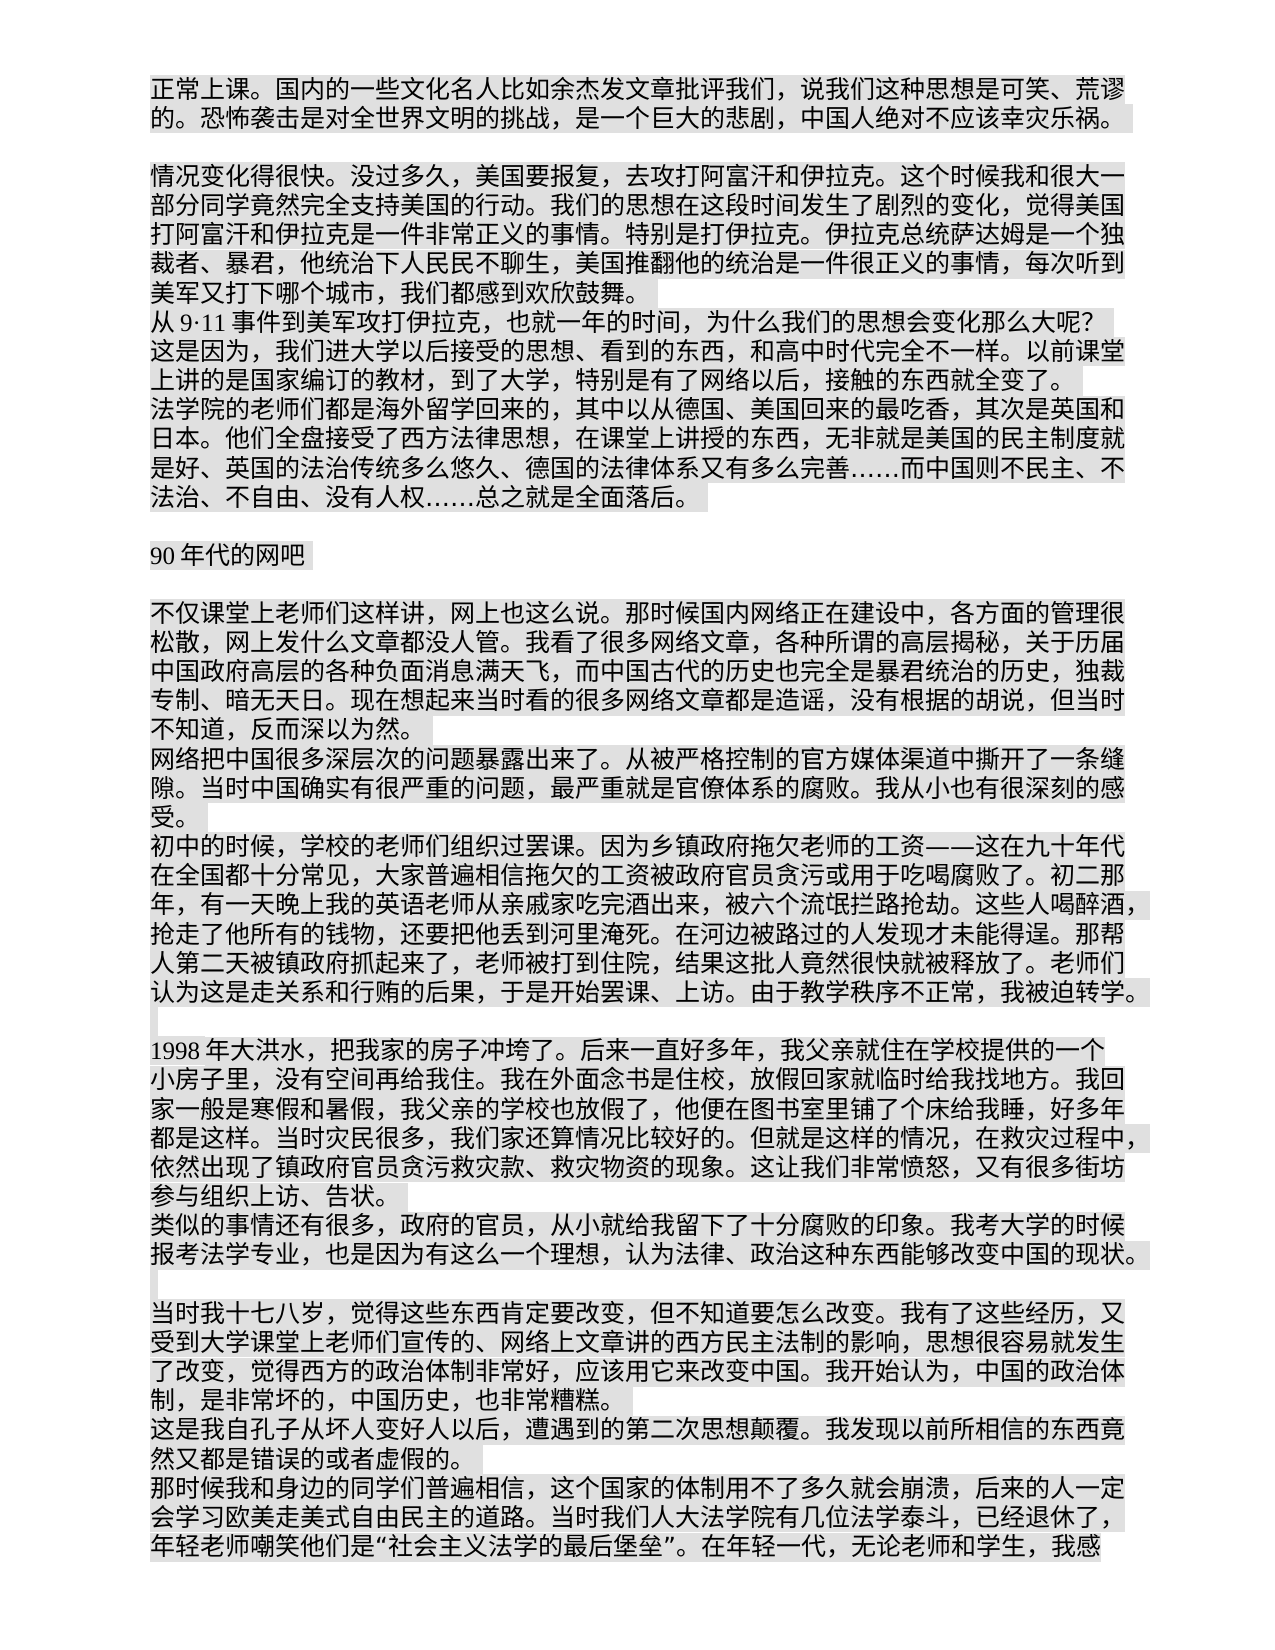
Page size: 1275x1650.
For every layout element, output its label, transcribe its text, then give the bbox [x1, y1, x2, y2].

text 文章很長，但鐵定值得一看，建議點進觀察者網站閱讀 http://www.guancha.cn/lixiaopeng/2017_08_23_424002_s.shtml ==== 【7月25日，《华尔街日报》网站头条刊发了一篇文章《New Challege to U.S Power: Chinese Exceptionalism》（对美国地位的挑战：中国的特色主义）》，里面提到对中国人民大学经济学博士李晓鹏的采访，观察者网也做了报道。 李晓鹏博士出生于重庆贫困地区，曾在哈佛和剑桥求学。作为80后，李博士这一代人和中国一起，经历了整个90年代波澜壮阔的改革和迷茫，也眼见着国家一步一步强盛，不断拥有更多国际话语权。正是这样的经历，让《华尔街日报》觉得他非常适合谈谈新一代中国年轻人对西方的看法。 文章发表后，产生了较大的影响。但《华尔街日报》的报道只选择了本次访谈的很少一部分内容，重点在于引起西方读者的兴趣，符合他们的口味，并未反映这次访谈的全貌。事后，我们找李博士谈了谈，听他讲述了自己思想转变的完整经历，或许可以由此更全面地认识和理解中国崛起之路。】 我叫李晓鹏，生于1982年，改革开放后四年，是比较早的一批“80后”。今年三十出头了。回顾这三十多年的生活，感觉自己非常幸运，可以在30年左右的时间里，体验到了人类社会两千多年的变迁——从原始的农耕社会到工业化社会，再到移动互联网和人工智能社会。这个过程让我对中国和外部世界的认识经历过很多次剧烈的冲击和变化。 我出生在中国最贫穷的地区之一：重庆（原属四川）和贵州的交界处。西南地区本来就是中国最穷的地区，我家在两省的边缘地区，就是穷上加穷。那个地方群山起伏、交通不便，土地贫瘠。父亲是乡里的数学老师，但是他的兄弟和父母都在农村种地。寒暑假和农忙的时候，我也会去农村做些农活。 当时学校还有专门的假期叫农忙假——每年稻谷播种和收割的时候放假一周，中小学的孩子们都回家去干农活。不然家长们会有意见，说读书耽误了农忙，就不让孩子来念书了。 农忙时候干的活儿，劳作方式跟两千年前没有多大的区别，犁田用牛、插秧用手，收割用镰刀、打谷用架子。 和现在孩子猎奇式的学农假期不同，那时候的农忙假是真的农忙 小镇（乡政府所在地）只有一条街，被称之为老街，都是一些老式的瓦房。街道大约只有五六米宽，但相当长，大约有一两公里，街旁边就是河，叫笋溪河。这条街的历史非常古老，应该有一千多年了。所有的老街坊都认识。尽管物质生活贫乏，但治安良好、没什么贫富差距，大家习惯了紧巴巴的小日子，生活还算悠然自得。 1998年，长江全流域发大水，笋溪河也一夜暴涨，把我家房子冲垮了。整条街被冲垮的房子不少。洪灾过后，乡政府趁机对街道进行修缮开发，搞旅游，号称“中山古镇”。去年（2015年）春节还上了新闻联播，被当成“青山绿水变金山银山”的典型案例，现在就更火了。 江津洪灾老照片 如今的中山古镇已经成了旅游胜地 我离开中山，是一级一级考试考出来的。当时还有一级行政区划叫做区，比乡高一级，比县低一级。1996年去区里面读初中，1997年到江津县城读高中。2000年从县里面考到了北京的中国人民大学。念完大学，在博士期间去英国剑桥大学做访学。后来又到美国哈佛做Research Fellow（大致可翻译为“研究员”）。现已回到国内，定居北京，以研究为业。 从中国最落后的地区，从两千年前的农业耕作式的生活方式，到大城市体验工业化社会的生活，又到英美感受西方现代化的生活，跟着大家一起，经历信息化、移动互联网的创新浪潮。人类从农耕时代走到今天，走了三千多年，我在这三十年里亲身体验了一遍，这是我的最幸运之处。 第一次思想颠覆：孔子到底是好人还是坏人 外部世界的快速变化，也急剧改变着我们的思想。我们这一代人对世界、对中国的看法经历了几次很大的变化。有的时候是完全颠倒过来：以前你认为正确的现在全部错了，以前你认为是错的现在全部正确了。而且更神奇的是：还可能再颠倒一次。 我出生的时候文化大革命已经结束五六年了。但文革的影响依然存在。文化大革命时期的宣传材料和图书，很多家庭还保存着。小时候去小伙伴家里玩，从他家床下的纸箱子里翻一些小人书，大部分都是文革期间出版的。其中我印象最深刻的是一套批判孔子的书。 文革批孔，砸烂孔庙牌匾 近年来有关《孔子》的影视作品也越来越多 文化大革命有一段时间批判孔子，把孔子说成是很坏的一个人，是奴隶主阶级的反动文人，成天就想复辟奴隶制度，反对社会进步，主张坚决镇压奴隶们的反抗。我不知道文革是什么，但小人书上的东西看得懂。小孩没有分辨能力，以为书上说的就是对的，认为孔子就是一个大坏蛋，而崇拜书里面跟孔子斗争的奴隶起义英雄。 过了几年，中央电视台播了一个纪录片，就叫《孔子》。那时候我家还没有电视机，对门买了，黑白的，只能收到中央一台，而且只有晚上才有信号，周围的街坊们晚上都跑到对门去看《孔子》。我看得半懂不懂的，但印象很深刻，因为前后对比太强烈了。这个纪录片竟然说孔子是一个伟人！是伟大的教育家，中国历史上的伟人，做出了很大的贡献！而且电视里面还告诉我们全世界有两百多个国家都有孔子像。 这是我第一次世界观的颠覆。第一次发现，原来这个世界对同一个人竟然可以有两种截然相反的评价。以前书上说他是坏人，坏透了。现在中央电视台里面又说他是好人，而且还是一个很伟大的人物。怎么会这样？好坏可以这样颠倒吗？ 后来我上了小学、初中，接受了改革开放的标准化教育，文革的影响慢慢褪去。政治课本上说，党领导人民推翻了三座大山、建立了新中国。但是，党在文革时期犯过很严重的错误，毛泽东同志对此负有不可推卸的责任，他的过错和功劳要三七开。经过改革开放，把文革的错误路线纠正过来了，坚持四项基本原则，以经济建设为中心，国家这才走上了正确的发展道路。对孔子的批判是“文革”时期极左路线的产物。这些，我全都相信了，不再对孔子是一个伟大的思想家、教育家有任何疑问，对毛的看法也与官方一致。 ——不过，家里的长辈们对毛的评价比课本上的还要更高一些。我的父母都来自于贫苦农民家庭，非常敬仰毛泽东。身边的长辈们也几乎都是如此。我还在读初中的时候，爸爸就给我买了一套四卷《毛泽东选集》给我看。我把这四卷翻得烂熟。不过我印象中家里从未挂过毛主席像，而且我们家三代人包括我在内，都不是党员。长辈们对毛的敬仰完全是出于一种朴素的感谢，感谢他让穷苦百姓过上了和平稳定、有尊严、能温饱的生活，而不是出于什么政治立场。 在信息闭塞的小山村，对中国和世界的差距，我并不了解。在读大学以前，我从未离开过重庆，重庆市的市区也只去过那么三四次。政治课本上告诉我们，西方的资本主义制度是腐朽的、反动的、剥削劳动人民。我对此深信不疑。 中学时期，我努力的学习中国政治和中国革命史，崇拜毛泽东、周恩来、邓小平这一些政治领袖。高考的时候，我的政治科目成绩是重庆市第一名。 粮票 我家的生活水平在改革开放以后提高很快。小学的时候还有粮票——每个人每个月吃多少斤大米都要根据粮票配额供应。在配额内，国家统购统销，价格比较便宜，超过配额的部分则花钱也买不到。一个青少年男子的配额是最高的，一个月可以吃32斤粮。我对这个数字印象深刻，每天都盼望着长大，盼望着到了中学以后就可以一个月吃32斤大米了。但等我真的上了中学，粮票制度就废除了。 粮食放开以后，镇上也通自来水了。以前是自己去河里挑水，家里有个大水缸，慢慢镇上开始修自来水管了，一家一户铺进来。 后来政府又投资建了电视转播站，买了卫星信号接收器，给家家户户接入有线电视。我们家也买了一台很小的黑白电视机，可以看见中央一台和二台。1992年，邓小平南巡讲话以后，经济更好了。之后，我们家就买了一个长虹的彩色电视机。家家户户生活的改善很明显，吃的、穿的、用的都有提高。 到乡里的公路很早以前就有，但往农村延伸是在七八十年代。公路修好之后，随着政策放宽，有很多做小买卖的生意人开始跑货物贩运。当时有中山、太和、常乐三个乡镇，大家约定中山三六九赶集，常乐二四八，太和一五七。每三天轮换一次，逢十就都休息。到了赶集这天，周围乡镇所有的人都来这里买东西，小商贩在街上摆摊，各种花色的衣服布料最受欢迎，商品经济日渐繁荣。 第二次思想颠覆：我们普遍相信中国会崩溃 等我1997年到县城读高中以后，和中国以外的事物有了第一次亲密接触。外国的商品开始在县城里出现了，但是很贵。比如电池，国产的电池比较便宜，一块钱一对，而日本产的金霸王电池，十块钱一对，特别特别贵。但使用的时间很长，品质可靠。我们用来练习英语听力的随身听和磁带机，日本索尼的价钱是国产的好多倍。运动鞋，美国的阿迪达斯和耐克，也比国产品牌贵很多。这些外国货，只有家里很有钱的同学才买得起，可以在同学们面前炫耀。西方商品已经进入我们的生活，足以让处在偏远地区县城的我也感受到西方和中国的差距。 这段时期我在思想上受中国特色社会主义教育，没有太大的变化。对我思想刺激比较大的是1999年美国轰炸南联盟大使馆这个事。以前教科书上宣传美国是资本主义帝国主义的头子，大家都觉得美国很坏，但到底怎么个坏法，没有感觉。直到1999年，美国人在轰炸南联盟的战争中，用导弹攻击了中国驻南联盟大使馆，炸死了我们的外交人员，我们才第一次强烈的感受到来自美国的敌意和对国家的威胁。 当时的中国民众群情激奋抗议美国轰炸行为 那一年我17岁，和几个同学印发了一批传单到街上散发。传单上没什么特别的内容，无非就是把新闻报道重复一遍，并表示强烈抗议。我们在通过这种方法来表达愤怒。我们从小接受的历史教育，中国近代以来就不断地遭到西方列强入侵。但那都是历史，这是第一次在现实中感受到国家被欺凌侵略。这种愤怒的感觉是很强烈的，我们不能容忍中华民族再次受到这样的侮辱。 一年后，我抱着这样一种感情到北京开始念大学。 刚进校的时候宿舍没有网络，上个网得跑到校外的网吧去。大一下学期，学校开始在学生宿舍里铺设网线。我在2001年上半年，跟寝室另一个同学凑钱合伙买了一台电脑，是一个台式机，放在寝室上网。 没过多久，9·11事件发生了，美国的世贸双塔遭遇恐怖袭击，大楼倒塌、死亡上万人。当时，包括我在内，全班同学听到这个消息都非常高兴，欢呼雀跃——太好了，美国终于被人教训了！ 此时距离美国袭击中国南联盟大使馆才两年。我们都觉得美国非常可恨，但是也已经知道它很强大，拿它没什么办法。看到它的大楼被飞机撞塌、死了那么多人，而且还都是精英分子，觉得非常开心。 9·11事件不仅是美国的转折点，也是世界的转折点 第二天上课，同学们都无心听课，觉得应该放假庆祝。学校和官方没有任何表态，还是要正常上课。国内的一些文化名人比如余杰发文章批评我们，说我们这种思想是可笑、荒谬的。恐怖袭击是对全世界文明的挑战，是一个巨大的悲剧，中国人绝对不应该幸灾乐祸。 情况变化得很快。没过多久，美国要报复，去攻打阿富汗和伊拉克。这个时候我和很大一部分同学竟然完全支持美国的行动。我们的思想在这段时间发生了剧烈的变化，觉得美国打阿富汗和伊拉克是一件非常正义的事情。特别是打伊拉克。伊拉克总统萨达姆是一个独裁者、暴君，他统治下人民民不聊生，美国推翻他的统治是一件很正义的事情，每次听到美军又打下哪个城市，我们都感到欢欣鼓舞。 从9·11事件到美军攻打伊拉克，也就一年的时间，为什么我们的思想会变化那么大呢？ 这是因为，我们进大学以后接受的思想、看到的东西，和高中时代完全不一样。以前课堂上讲的是国家编订的教材，到了大学，特别是有了网络以后，接触的东西就全变了。 法学院的老师们都是海外留学回来的，其中以从德国、美国回来的最吃香，其次是英国和日本。他们全盘接受了西方法律思想，在课堂上讲授的东西，无非就是美国的民主制度就是好、英国的法治传统多么悠久、德国的法律体系又有多么完善……而中国则不民主、不法治、不自由、没有人权……总之就是全面落后。 90年代的网吧 不仅课堂上老师们这样讲，网上也这么说。那时候国内网络正在建设中，各方面的管理很松散，网上发什么文章都没人管。我看了很多网络文章，各种所谓的高层揭秘，关于历届中国政府高层的各种负面消息满天飞，而中国古代的历史也完全是暴君统治的历史，独裁专制、暗无天日。现在想起来当时看的很多网络文章都是造谣，没有根据的胡说，但当时不知道，反而深以为然。 网络把中国很多深层次的问题暴露出来了。从被严格控制的官方媒体渠道中撕开了一条缝隙。当时中国确实有很严重的问题，最严重就是官僚体系的腐败。我从小也有很深刻的感受。 初中的时候，学校的老师们组织过罢课。因为乡镇政府拖欠老师的工资——这在九十年代在全国都十分常见，大家普遍相信拖欠的工资被政府官员贪污或用于吃喝腐败了。初二那年，有一天晚上我的英语老师从亲戚家吃完酒出来，被六个流氓拦路抢劫。这些人喝醉酒，抢走了他所有的钱物，还要把他丢到河里淹死。在河边被路过的人发现才未能得逞。那帮人第二天被镇政府抓起来了，老师被打到住院，结果这批人竟然很快就被释放了。老师们认为这是走关系和行贿的后果，于是开始罢课、上访。由于教学秩序不正常，我被迫转学。 1998年大洪水，把我家的房子冲垮了。后来一直好多年，我父亲就住在学校提供的一个小房子里，没有空间再给我住。我在外面念书是住校，放假回家就临时给我找地方。我回家一般是寒假和暑假，我父亲的学校也放假了，他便在图书室里铺了个床给我睡，好多年都是这样。当时灾民很多，我们家还算情况比较好的。但就是这样的情况，在救灾过程中，依然出现了镇政府官员贪污救灾款、救灾物资的现象。这让我们非常愤怒，又有很多街坊参与组织上访、告状。 类似的事情还有很多，政府的官员，从小就给我留下了十分腐败的印象。我考大学的时候报考法学专业，也是因为有这么一个理想，认为法律、政治这种东西能够改变中国的现状。 当时我十七八岁，觉得这些东西肯定要改变，但不知道要怎么改变。我有了这些经历，又受到大学课堂上老师们宣传的、网络上文章讲的西方民主法制的影响，思想很容易就发生了改变，觉得西方的政治体制非常好，应该用它来改变中国。我开始认为，中国的政治体制，是非常坏的，中国历史，也非常糟糕。 这是我自孔子从坏人变好人以后，遭遇到的第二次思想颠覆。我发现以前所相信的东西竟然又都是错误的或者虚假的。 那时候我和身边的同学们普遍相信，这个国家的体制用不了多久就会崩溃，后来的人一定会学习欧美走美式自由民主的道路。当时我们人大法学院有几位法学泰斗，已经退休了，年轻老师嘲笑他们是“社会主义法学的最后堡垒”。在年轻一代，无论老师和学生，我感觉已经没人再相信什么“社会主义法学”了。大家全都是学的西方那一套东西。 市场上类似的书也很多，我印象很深的是一套在美国生活的华人写的介绍美国制度的书，叫《近距离看美国》。其中有一本叫做“总统是靠不住”的，讲的是尼克松的水门事件。这个事情在中国看起来令人觉得不可思议：一个总统犯了窃听政治对手的错误，这看起来并不是什么大不了的事情。但美国的体制通过一套一套的程序，居然就让他下台了。在这过程中，他试图让司法部长干预调查，但是在制度面前败下阵来。 尼克松因水门事件下台，这在当时的中国看来是不可思议的事情 难道中国不也应该有这样的制度吗？我看到有很多中国的官员犯的错误严重的多，却依然可以在自己的位置上高枕无忧，这显然是应该改变的。 大学四年，我花了很多的时间，在图书馆里阅读了很多西方的社会、经济学、法学名著。我想要深入的了解西方的政治经济体系，将来可能对中国的改革有好处。都是那些很传统的启蒙思想家写的西方经典，比如孟德斯鸠《论法的精神》，卢梭《论人类社会不平等的起源》，此外看了很多关于美国宪法的书，诸如美国制宪历程、美国著名的宪法案例集等等。 看书、上网、听课，从各个角度我得到的信息都是一样的：中国落后了，西方才是人类文明的灯塔，我们应该努力让中国变成西方的样子。像张维迎、茅于轼这些媒体上经常出现的鼓吹中国只有走西方自由民主道路的“舆论领袖”，被我们视为先知和英雄。 2003年，发生了一件轰动一时的大事。一个叫孙志刚的年轻人在广东被城管抓起来打死了。当时中国有收容遣返制度：如果到北京、深圳、广州这种大城市而没有合法居住证明的，可能会被城管、警察抓起来遣返回老家。在这个过程中，被遣返者的人身自由会遭到限制，中间就可能被监管人员敲诈勒索或者虐待。 在有一次班会课上，班主任老师跟我们讲，说学校来了一个新老师，手续还没有办好，突然间这个人就消失了。学校四处打听，才得知是因为出门逛街遇到警察查证件，被当成无业流民收容，送到昌平去筛沙子了——也就是先在京郊地区强制劳动一段时间，把回家的火车票钱挣出来，再遣返回到老家去。后来学校派人去给接出来了。 在强制收容遣返过程中，出现人员意外死亡的情况应该并不少见。但孙志刚事件能影响这么大，主要还是因为他是一个刚毕业的大学生，容易引起大学生这个群体的共鸣——谁也不想以后出来工作会莫名其妙被人抓起来打死。这个时候中国重点高校几乎全部铺通了网线，大学生们都可以在宿舍自由的上网，高校的网络群体出现了，网络舆论爆发的条件已经成熟。 孙志刚死亡事件爆出来之后，有记者去深入调查了这个事情，文章便在网络上迅速的传播，大家非常愤怒，人大法学院几个博士还签名上书，要求彻查这个事情。我们在网络上不停的呼吁、抗议，甚至还商议组织在某一天在北京、上海、广州、深圳示威。活动最后没有组织起来。但是已经造成了很大的舆论压力，惊动了中央高层。最后这件事情得到了比较妥善的解决：两个主犯被判处了死刑，还有几个从犯被判处了无期徒刑，判的非常重。很快，政府宣布废除收容遣返条例，对无业游民从强制收容遣返改为非强迫性的救助。 孙志刚事件后，收容遣送制度被废除 孙志刚事件可能是中国进入网络社会的一个标志性事件。网络言论并不限于为孙志刚伸冤，而是纷纷指向整个国家体制。这种言论在网上影响力之大、传播范围之广泛，说明在会上网的大学生群体中间，已经有了一定的共识：中国的政治制度一定要做某些彻底的改变。大家普遍认为西方世界非常美好，中国的制度则应该学习西方。普遍的说法是，等改革开放以后的新一代年轻人成长起来，中国就一定会全面学习西方。 这种思想一直持续到2008年我出国以前。 第三次思想颠覆：中国确实有很多很厉害的地方 出国以前，我逐步也意识到中国变得越来越强大，而并非网上有些文章讲的那么一无是处。随着中国经济持续高速增长，网络上、课堂上、社会上有关中国前途的争议越来越激烈，并不再是那么一边倒了。2004年，我的一个讲经济的老师，在课上给我们说：他们去美国、英国玩，从国外买东西带回国内，打开包装发现尽然都是made in china。这种情况已非常普遍。听到这种事情，很难不对中国产生一种自豪感。 中国成为“世界工厂”这个词已经流行起来，在报刊杂志上频繁出现了。我们知道工业革命之后，英国是世界上最强大的国家，是老牌世界工厂。现在中国也成为了世界工厂，这似乎很是一件了不起的事才对。但也有一种声音说，中国制造是低端制造，而且是以牺牲底层劳动者的健康和生态环境为代价换来的，发展模式不可持续，真正高端的东西还是在发达国家。 2007年的时候我和一个同学辩论。他认为中国快完蛋了，粗放的经济增长已经耗尽了这个国家的自然资源和劳动力资源。我认为中国经济仍然会高速发展，并不会崩溃，中国有足够的时间在经济正常发展的过程中逐步推动政治体制改革，最终走上西方自由民主道路。他举了很多例子，说中国的高端产业跟世界先进水平还差的很远，根本没有希望追上。 当时我觉得，这个东西可以一步一步来的。我们二十年前什么状态，现在是什么状态？中国的产业链虽然低端，但薄利多销，挣的钱也不少。只要有钱，高端的产品我们可以投入研发、可以收购、可以招聘外国的高级人才。总之，只要经济发展起来，这些差距都是可以追上来的。我当时已经有这种思想了，觉得中国在经济上可以变得强大，但这样的想法还不足以改变我对东西方政治体制的认识。 另一件促使我思想转变的大事情是美国2007年爆发次贷金融危机。我喜欢上网看《经济学人》网站上的文章，2007年以前的《经济学人》，总说中国这不好、那不好，都是问题。但是美国金融危机爆发以后，《经济学人》上集中发了很多文章，说美国出现了这么严重的问题，中国却还在高速增长，这是西方世界始料不及的。很明显能感觉到，西方世界已经有很大一部分人认为中国崛起是一个不可阻挡的事情。特别是2008年中国奥运会，让西方对中国刮目相看。但也有一些舆论领袖认为，政府花大量的钱，建了很多豪华的体育场馆，是一种可怕的浪费，就是为了一个面子工程，奥运一过，这些提前透支的财富会让国家经济陷入萧条。 奥运会过后，我就去了剑桥。剑桥是一个很古老、很漂亮的地方，我以前没有在那么漂亮的地方学习和生活。我是抱着朝圣的心态去的，那地方对读书人而言确实是一个圣地。在剑桥的生活很愉快，但也让我观察到了西方社会存在的问题。 跟国内一个很直接的对比就是银行系统。到了剑桥第一件事情是要办一张银行卡，首先没有排号机。中国任何银行都有排号机，而在英国的银行只能人工排队，效率很慢。在银行窗口提交了所有证件、办完所有手续以后，还需要至少等七个工作日，银行会把卡寄到我的地址去。我觉得很惊讶，在中国办一张银行卡是一件很简单的事情，直接有办卡机、身份证一扫就可以打出来。我很震惊：为什么西方发达国家效率低到这种程度？ 我去坐伦敦的地铁，比北京的更破，价格却是北京地铁的几十倍！一张地铁票四五英镑，价值六十多元人民币，而北京当时是两块钱随便坐。伦敦这个城市好像也就这么回事，没有多么好。伦敦金融城还可以，但跟上海陆家嘴相比也差的很远。我去了英国很多城市，感觉这些个地方，文物古迹自然风光倒是很值得一看，但看不到一个世界强国的痕迹。 伦敦地铁站 上海地铁站 在英国各地，都有人乞讨。我去苏格兰旅游，一些看起来穿着很时髦的年轻女士也坐在街上乞讨要钱。冬天大雪天，走在剑桥的街上，有乞丐抱着一条狗要钱，我也会给他一个英镑。我觉得这个社会还是问题很多的。 后来我又获得了去哈佛做研究的机会。到了美国以后，我对西方世界的看法变化就更大了。哈佛是一个很开放的学校，跟剑桥差异很大。剑桥保守、严谨，大家更关心纯学术，而对外部世界最新的变化不太敏感。哈佛这不一样，每天都在讨论热门话题。而当时中国就是最热门的话题。 这时已经是2010年。金融危机以后这个世界变化很大。我发现，原来有很多美国一流的学者竟然也认为中国非常厉害。他们认为中国崛起会挑战美国的世界霸主地位。 在国内，我听到的基本都是关于中国如何如何差，而美国如何如何好的言论。我想不到中国在美国精英们眼里，竟然已经如此强大。这样看来，中国还确实是有很多很厉害的地方。 我在哈佛的同事中有一个在中国工作多年的日本朋友，曾经担任日本央行驻中国的研究部门负责人。他告诉我中国一定会超越美国，还给我看了很多他的研究材料。大量的数据表明中国在2008年的经济结构大约相当于日本在20世纪六七十年代而不是八九十年代。就算房价像过去几年一样继续一路狂奔，中国要重蹈日本泡沫经济的覆辙，也至少还有二三十年的高速发展空间，而那个时候中国的经济总量肯定已经大大超过美国了。我认为他的材料很有说服力，同时也决心在未来二十年为中国找到解决金融地产畸形发展的方案。 美国社会跟英国社会比，问题可能更多。比如流浪汉、乞讨的现象比英国更严重，贫民窟在各大城市随处可见。在地铁站台上，时不时就会钻出来一个人，向我讨钱。这种情况很普遍。 此外，美国的社会治安也比英国更糟糕。在大城市，中国人都不敢去downtown黑人聚集区这样的地方。我的邮箱经常收到哈佛或者波士顿警方发的一些消息，说城里又发生了枪击案或者有人因为抗拒抢劫而受伤，提醒大家遇上了抢劫不要反抗。在中国学生中流传着一个经验：钱包里带上20美元现金，遇到抢劫就给劫匪。如果多于20美元损失比较大，但如果少于20美元，劫匪可能就会伤害你。这似乎是一条劫匪们的潜规则。 美国黑人聚居区 在中国的城市，治安状况要明显好得多。大晚上一个人出去随便逛，绝对不会有安全上的担心。这也带动了夜市经济的繁荣，晚上出来吃吃喝喝四处闲逛成了许多普通中国城市居民的生活习惯。美国社会不仅离一个理想社会有差距，就算跟中国社会比起来，也有很大差距。中国在城市基础设施建设方面也和美国全方位拉开了差距。落后的公交系统，脏乱破旧的城市街道，坐地铁也不够方便，银行的服务效率则跟英国一样低下。 在哈佛那段时间，《华尔街日报》发了一篇比较轰动的报道，一位被称为“虎妈（Tigher Mother）”的华裔母亲讲述自己培养孩子的经验。这位母亲用中国式的严厉教育培养出了两个非常优秀的孩子，她坚信中国的教育模式比美国更好，对孩子的严格要求不仅让他们更优秀，还可以让她们更快乐。她认为快乐不是依靠放任自由获得的，而是通过严格要求和训练让孩子不断取得进步，从进步中获得。 虎妈和她两个优秀的女儿 她讲了两个故事，一个故事是跟自己的女儿斗争，强迫她练习钢琴。这个过程十分辛苦，但女儿在掌握了钢琴技巧以后可以在学校登台表演。表演成功令女儿激动万分。虎妈认为这才是父母给予孩子的真正的欢乐。而她有一个美国朋友，对女儿非常放任，任凭她荒废学业，胡吃海喝，最后他女儿长得很胖而又什么都不会，当父亲的还叫她“我最美丽的天使”。但他女儿私下告诉“虎妈”，她知道父母在骗她，自己既自卑又抑郁。 “虎妈”的文章向西方世界表明了中国人对自己文化的自信正在恢复。中国的教育模式很明显优于西方。即使在西方国家内部，华裔培养出来的后代总体而言也比外国小孩优秀。在美国和英国的大学里，华裔大学生所占的比例，远远高于他们在总人口中的比例。越是顶级名校，这种趋势就越明显。 早在2004年——我还完全沉浸于从经济政治上学习西方道路的年代——我就写了一本书，叫做《学习改变命运》，认为中国不应该被西方所谓的“素质教育”所迷惑，应该坚信应试教育就是最好的素质教育，学好数理化就是最好的素质。当时的主流舆论对高考制度口诛笔伐，认为它作为科举考试的遗毒被现代西方素质教育取代是历史的必然。《学习改变命运》可能是国内第一本系统为中国考试制度和基础教育体制辩护、反对抛开考试谈素质的畅销书。虽然中国在政治经济体制上全面落后于西方，但至少在基础教育方面做的很好，数学物理的基本逻辑没学扎实就去搞什么创造性思维，就是在祸害我们的下一代。 《学习改变命运》是我第一次以公开的形式发声，反对中国盲目学习西方。虽然只局限在基础教育这么一个很小的领域，但火种已经埋下。等我读到《华尔街日报》有关虎妈的报道时，仿佛找到了知己。 十多年前有关基础教育的思考，这些年对中国经济的观察，到英美留学的感受……这些东西都串了起来，让我开始有了一种朦胧但明确的想法：中国这些年的经济高速增长，不是偶然，也不是因为简单的学习西方，而是因为我们从文化教育到政治经济，都有一套不同于西方甚至可能是优于西方的东西。中国的制度，不是大部分落后和局部有优势，而很有可能是整体上优越于西方。 这个国家会好吗 回到中国以后，我带着这个想法去读很多书，回想自己过去多年的所见所闻，很多困扰自己多年的疑问逐渐变得清晰起来。 2011年的4月19日，我读到了张五常写的《中国的经济制度》。他在书中公开宣称，中国的经济制度是全世界最好的。张五常与一般的经济学家不同，他是被西方主流经济学认可的大师。他这样讲，实在是对我颇有些震撼。书中有一句话令我有茅塞顿开之感： “我可以在一个星期内写一本厚厚的批评中国的书。然而，在有那么多的不利的困境下,中国的高速增长持续了那么久,历史上从来没有出现过。中国一定是做了非常对的事才产生了我们见到的经济奇迹。那是什么呢？这才是真正的问题。” 张五常把中国经济制度的优势归结于县一级地方政府之间存在的竞争。受他的启发，我把多年的理论串起来。我硕士是区域经济学，博士是城市经济学，都是研究中国的地方经济。在硕博期间，我跟着我的导师走遍了中国很多很多地方，和地方政府有很多接触和沟通。我所看到的是，中国政府在推动经济发展方面可以说是殚精竭虑，花了巨大的心血，把经济发展起来，让人民过上更好的生活。我见过的几乎所有市县区的书记、市（县、区）长以及规划、发改这些重要部门的领导，都在超负荷的工作，“五加二、白加黑”是常态。背后当然有一些贪污腐败的事情，但政府官员们努力的成绩仍然应该充分肯定。 中国的政治生态中，一个人被提拔起来，也许需要走后门、跑关系，灰色收入也广泛存在。但基本前提仍然是：必须要在自己的职位上干出成绩来才可能被提拔。操守有问题被提拔的不少，但能力平庸、没干出成绩来就被提拔的很少很少。官员晋升的竞争机制非常激烈，我们在各地调研过程中，明显感觉到，如果某个地方经济增长快、GDP高，地方官员就会自信满满地向我们介绍经验。有的地方经济增长比较慢，官员介绍经验的时候都缺乏信心，比较紧张，压力也很大。GDP考核机制让地方政府竞争性的去搞投资、拉项目、招商，成为中国经济增长的重要动力。有很多人预言这种做法会导致经济崩溃，然而这样的预言总是失败。 把张五常的理论和我所接触的实践结合起来之后，我重新来认识中国的政治经济制度，发现它确实有很多优于西方政治经济制度的地方。我是研究城市经济学的，但是我的博士论文相当离经叛道，纯粹是在一个宏观经济学的方面写的论文，主题很大，力图构造一个新的经济学理论来解释中国的经济。 最终思考的成果，就是我在2012年以博士论文为基础修改出版的《这个国家会好吗——中国崛起的经济学分析》一书，这本书在张五常的基础上对中国经济制度作了更全面的阐述，也标志着我再一次完成了巨大的思想转变——从坚信中国应该走西方道路，变为坚信西方应该学习中国走中国道路。 在这本书里面，我认为中国制度的优势在于：把市场经济制度和职业化的政治家制度结合起来，实现了市场与政府的合理分工，并维持政治和资本的势力均衡。 在政治制度上，我认为政治家的选拔不应该采取公开竞选、一人一票的形式。口头承诺和舞台表演的竞选更适合挑选演员而非官员，也更适合利益集团在幕后进行操纵。政治治理是一项高度复杂的工作，政治家应该以政治为终身的职业，从基层做起，终生学习和锻炼如何管理政府。不能让什么影视明星、房地产商、投资银行董事长之类的社会名流，前半生拼命赚钱，在专业领域功成名就之后，半路出家来“玩”政治。只有在政治实践中经受住了物质利益的考验、干出了有利于国家和人民的真实成绩的人物，才能被提拔到更高的位置上。当总统的，应该先当好州长；当州长的，应该先当好市长县长。像奥巴马和特朗普这种毫无政治实干经验的人直接当总统，对国家的长治久安并无益处。这方面，西方应该向中国学习。 在网络时代，中国的政府明显比西方国家表现出更强的适应能力。大部分网络热点问题都能得到迅速的回应和公正的解决，很多官员因为网络曝光了他们的错误言行而被免职、撤职甚至坐牢。孙志刚案件引发的舆情看起来是对旧体制的冲击，但政府迅速严惩罪犯并取消了收容遣返制度。我后来又参与过邓玉娇刺死官员案、刘涌死缓案的网络抗议，最后邓玉娇无罪释放、刘涌被改判死刑立即执行，这些事情中国政府的反应都是迅速而公正的。 相比之下，西方的议会制普选制民主政府，面对类似的突发事件则总是反应迟钝而且官僚主义作风严重。最令我印象深刻的是金融危机以后美国爆发的“占领华尔街”运动，人民起来抗议金融业的过度贪婪。这次运动在网络上反响极大，而美国传统媒体则冷漠以对，报道的很少。美国总统奥巴马声称自己站在抗议者一边，然而他除了嘴上说说以外，什么实质性的举动也没有做。 占领华尔街运动 这场运动最后被警察镇压了下去，一些积极分子被以毁坏私有财产的罪名判刑。有人认为这是民主制度的优势，总统也不能胡作非为。然后我却认为这样的民主制度实际上是一种无人负责的制度，政治家们都把责任推给民主程序，利用所谓的权力分立体制来“和稀泥、踢皮球”，拒绝做出实质性改革。人民要求变革的呼声主要体现在政客们的嘴上，而不是实际行动中。 在经济制度上，我认为无节制的自由市场不可取，它必然导致不合理的两极分化。土地和自然资源等非个人所创造的财富应该由政府负责分配，而企业家和社会资本则应该专注于创造性的领域，比如互联网创新和科技产品等等。一切经济制度，都应该围绕一个基本原则来展开：鼓励人们去创造对他人有益的财富，然后从中获得利益；而反对人们从占有存量财富甚至掠夺他人的合法财富中发家致富。金融、房地产和煤矿等产业中的大量财富从现在的法律制度框架来看是合法的，但是从经济制度本身的伦理来看，是不合理也不应该合法的。 国有资本控制国家金融命脉、土地财富、矿产资源和通讯交通等自然垄断领域，非常必要。所谓的“企业家精神”并不总是好的，它可能被用于为社会创造财富，也可能被用于掠夺社会财富——关键看制度安排。如果一切经济资源全盘市场化，中国的企业家们可能就不会花时间去研究如何生产一流的商品、搞科技创新，而是花心思去低价收购煤矿、廉价拿地开发房地产、投机股市制造泡沫等等。 “企业家精神”不是自由放任放出来的，有一半的市场竞争是逼出来的，还有一半是政府监管逼出来的。只有一个有力的、独立的、廉洁的政府，监管住那些掠夺存量财富的渠道，企业家们的聪明才智才会真的用到创造性的为社会生产财富上来。这方面西方也应该向中国学习。而中国过去的某些改革，过度学习西方，实际上也让自己走上了歧途——金融地产暴富、实业生存环境艰难，就是这种错误路线的集中体现。 （此书作为博士论文于2012年3月提交评审，出版稿完稿于2012年6月，出版日期是2012年9月，都在十八大召开之前，它的思想跟十八大以后的新政策新格局并无关系。但《华尔街日报》的文章将我思想的转变和十八大以后的一些变化联系起来，应该是为了更好的吸引西方读者的眼球，与我所陈述的事实并不完全符合。） 这个国家会更好 我的思想变化大概就是这么一个过程。在同龄人中应该有一定代表性。比我更年轻的90后、00后一代，像我以前那样认为中国应该完全学习西方体制的比例已经不高了。90后、00后经历的变化比我们更少，在他们有政治意识的时候中国就已经成为了世界第二大强国，如果告诉他们西方的制度多么多么好，他们也不太会接受。他们从小就比较自信，从根子上认可自己的国家。 网上流传一句话：“一出国就爱国”。中国向全世界派遣留学生，西方国家也很欢迎来自中国的留学生，他们乐观的认为大量的留学生会认可西方的制度并用它来改变中国。但最后的结果可能会正好相反。好多人不出国，还不知道中国这么好。真正到了西方国家留学，才发现中国优点非常多——政府办事效率、治安情况、基础设施建设、医疗成本等，中国都好太多了。随着中国经济发展越来越好，世界和中国的差距只会越来越大。在这种情况下，这一代对中国的政治经济制度一定是越来越有信心。 我们在大学期间曾经顶礼膜拜的意见领袖，像茅于轼、张维迎这些人，片面主张中国应该学习西方，他们的论调不仅被转变了思想的80后抛弃，在90后、00后中间也越来越没有市场，越来越不受欢迎了。 尽管现在我在诸多观点上都与茅、张等人截然不同，但我对他们还是保持着尊敬。因为我知道他们为什么会这样想，我也曾经抱有跟他们几乎完全一致的观点。张维迎说他在西北当过好多年农民，茅于轼说他在上个世纪六十年代初亲眼看见好多人死于饥荒。我只干过农活，没真当过农民；见过贫穷，没见过穷得饿死的人。但我也可以想象，如果把我放到跟他们一样的环境下，见到如此穷苦的中国和命运如此悲惨的中国人，我也会认为当时中国的制度出了大问题。如果我在八十年代就出国留学，对比西方的强盛和中国的贫穷落后，我也会大力鼓吹西方制度的优越性，主张大力学习西方，从科学技术到经济体制到政治制度都要学。 但时代不一样了，我们这一代人，以及后面的90后、00后看到的、亲身感受到的社会问题，既不是国家贫穷落后，也不是体制僵化不灵。国家已经强大了，计划经济体制则早已被摧毁，政府只能在有限的范围内调动经济资源，官员们在网络舆论的监督下不再能够任性妄为。个人可以自由地变换工作或者创业，只需要一张火车票就能自由地从一个城市迁往另一个城市。计划经济时代缺乏选择自由，现在是选择太多无法适应。这种情况下，夸西方、赞自由、骂体制的那一套传统布道方法，在年轻人中间当然会越来越没有市场。 我们这一代人所感受到的问题，是在一轮又一轮的房价和物价上涨中，实体经济发展越来越困难，投机分子甚至违法分子反而可以赚取巨大的财富，个人发展的机遇在丧失，贫富差距急剧扩大，医疗、教育、土地等基本生存发展资源的分配越来越不公平，不同社会阶层之间的流动性在下降，整个社会的价值观在被金钱迅速扭曲。随着政府管制的放宽，各种非法集资、传销活动、带有诈骗性质的高利贷、“莆田系”医疗骗局、电信诈骗正在一轮一轮的洗劫普通人民的积蓄和财富。 而这些问题，很明显和过度的市场化和自由化密切相关；这些问题，很明显是当代西方自身都不能解决甚至搞得比中国还要严重的问题。这个时候布道士们再来向我们鼓吹市场万能，鼓吹西方制度先进，当然会遭到冷漠的对待。 中国过去一百多年的探索史，每一代人遇到的难题不同、提出的解决方案不同，最后的成果也都有利有弊。后一代人对前一代人的探索，往往是既有继承，也有扬弃。 孙中山他们那一代人，要解决的问题是，是“驱除鞑虏、恢复中华、建立民国、平均地权”。他们学习西方的自由民主制度，推翻了满清的统治，建立了民国，但平均地权却没有实现。消灭皇权以后，找不到凝聚国家的力量，中国陷入了军阀混战的泥潭。军阀们对内依靠地主豪强，对外投靠帝国主义，搞得国将不国、民不聊生。 毛泽东为代表的第一代共产党人，要解决的问题就是彻底结束军阀混战，推翻压迫人民的三座大山。他们学习同样来自西方的马克思主义、学习苏联，用底层革命的方式完成了国家的统一，重建了有力的中央集权，实现了从农业国向工业国的转变。但苏联式的计划经济体制把政治权力和经济资源全部掌握在官僚集团手中，社会多元化不足，导致了严重的社会经济活动僵化和官僚集团特权化。毛在晚年试图通过文化大革命来解决这个问题，但直到他去世，问题还是很严重。 主导改革开放的那一代人，他们需要解决的问题就是打破苏联计划经济体制，恢复社会活力。这一次改革的主要思想导向，就是学习西方的市场经济制度。取得的成就是中国经济的高速增长，成为了世界第二大经济体。 在这个过程中，出现了一大批像张维迎、茅于轼这样主张全面学习西方的知识分子、舆论领袖。虽然他们的观点从根本上来讲，是不对的，但从客观效果上来看，在八九十年代，确实促进了中国学习西方有益的东西——国有企业官僚主义严重，学学西方现代企业制度；计划经济体制僵化，引进市场竞争机制增加活力，这些当然都是有益的。我认为他们对国家的影响，总体上功大于过，在主观上也是真心为了让这个国家变得更好。有些激烈反对他们的人，将他们斥之为“汉奸”、“西方的走狗”等，我不赞成。 但跟之前的几次大变革一样，改革在取得成绩的同时也伴生了许多问题。这些问题，不仅是之前的历史遗留下来的问题，还有很大一部分是改革本身带来的新问题。为此，必须有新的方案来解决。若还是依靠以前的路径，试图主要靠学习西方的政治经济制度来解决，是肯定行不通的。那些曾经远赴西方学习先进经验、回国引领风气之先的精英分子，如果不能及时转变观念，就可能就会从改革的推动者变成绊脚石。这种情况在过去中国一百多年的历史上，已经反复出现过多次。 不要以为我们主张中国体制优于西方，就不主张变革。我们所倡导的变革比西方布道士们所主张的更大而不是更小，只不过在方向上有所不同。错误的改革方向比不改革更糟，所以当他们试图把中国的优点说成缺点的时候，我们就要坚决的纠正，为的不是拒绝变革，而是找到正确的变革方向。 时代变了，中国一方面有信心对外宣传我们制度的优越性，并且鼓励全世界都来向我们学习；一方面还要坚持内部改革，以保证我们始终处在人类社会制度创新的最前沿，而不会被我们的学生超过。这两个方面同时都要做，并不矛盾。若有人一听见我们为中国的制度辩护，就认为我们不懂得变革，我们是不会同意的。 对于那些积极为中国介绍西方先进经验的上一代思想舆论领袖们，如果他们不愿意改变自己的观点，那么我们希望能和他们握手道别，感谢他们曾经为国家进步作出的贡献。如果他们不愿意和我们握手，那么就挥手道别。总之我们会向前走的。我们知道他们曾经对我们寄予厚望，希望我们按照他们的想法来完成中国彻底的西方化。但我们最后还是选择另外一条路，跟他们所主张的不是截然相反，但肯定大相径庭。中国会变得更好的，我认为这在总体上仍然符合他们的心愿。 [150, 75, 1125, 1562]
